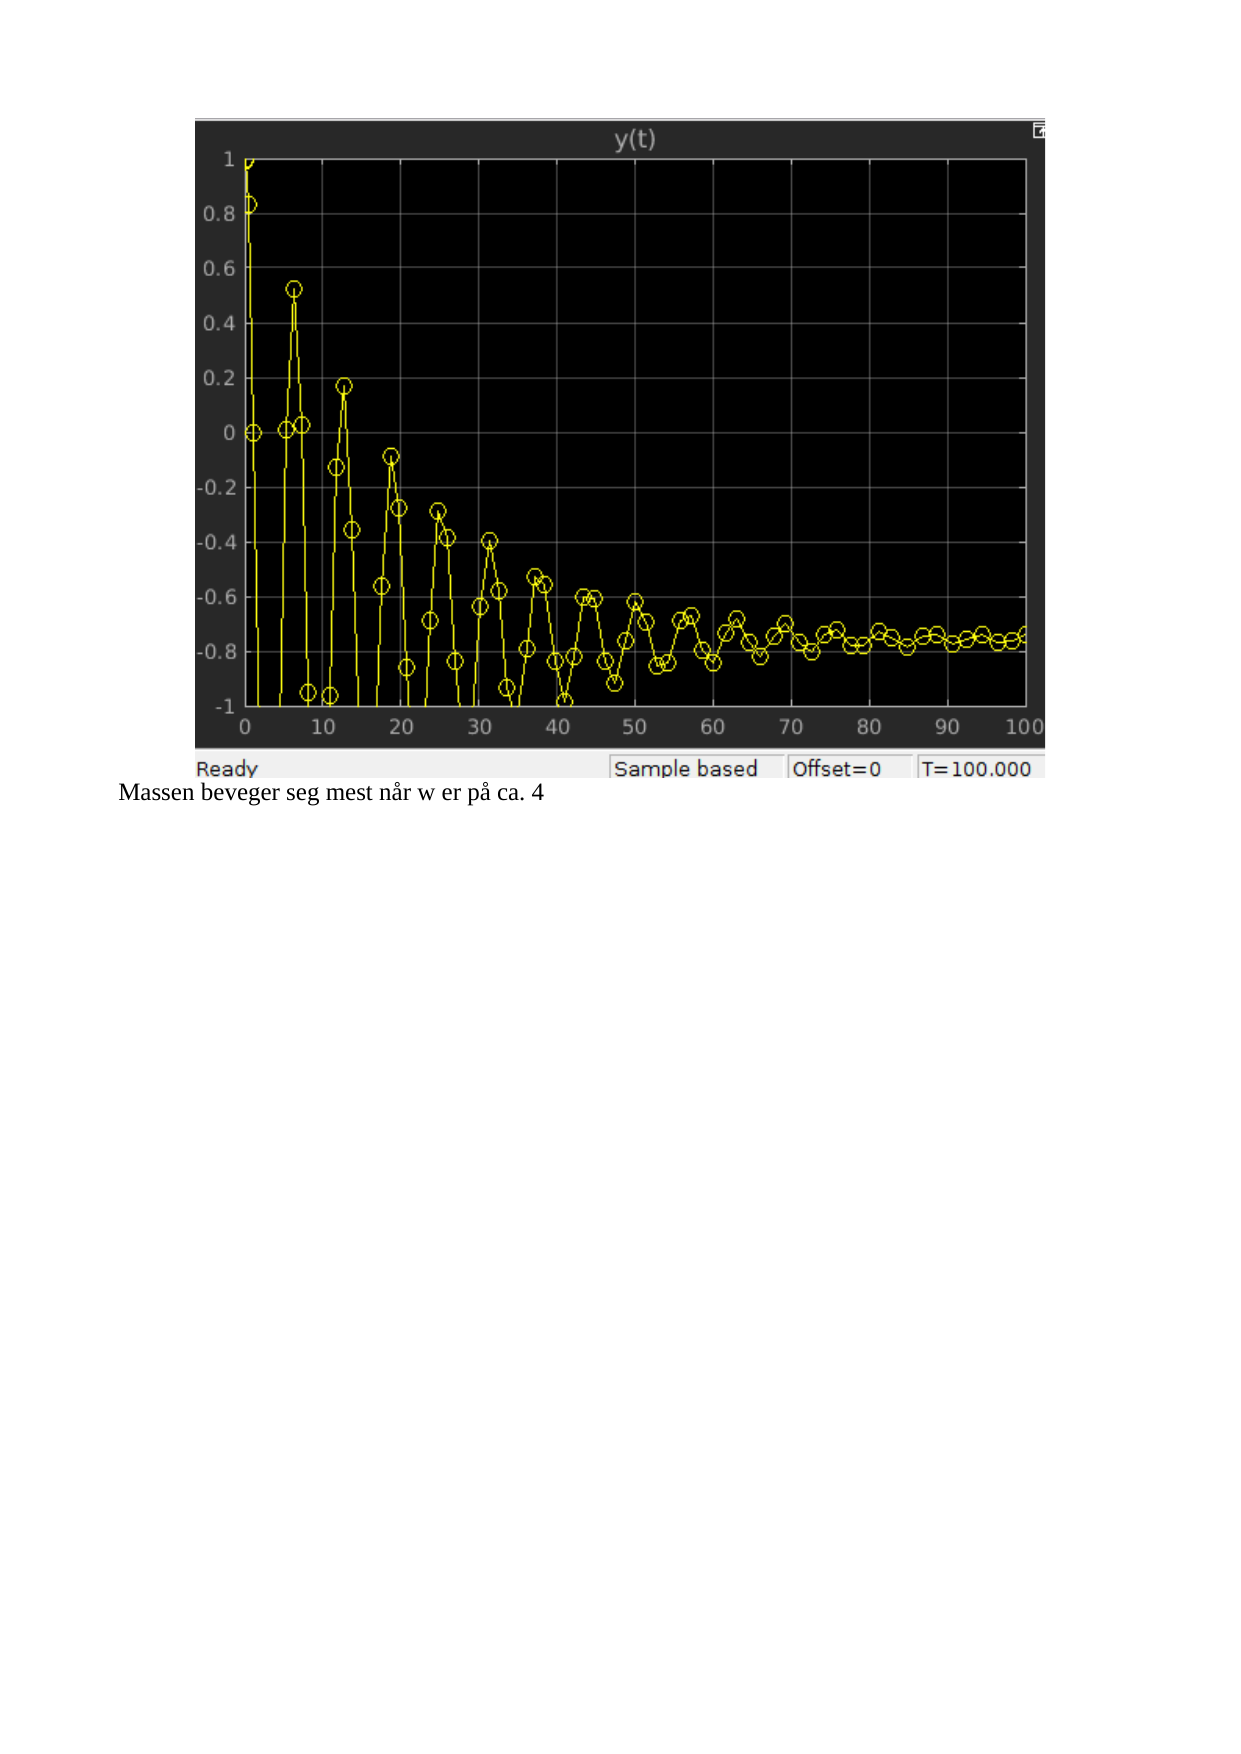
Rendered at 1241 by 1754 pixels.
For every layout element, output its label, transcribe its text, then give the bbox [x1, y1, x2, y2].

text Massen beveger seg mest når w er på ca. 4 [118, 118, 1122, 806]
picture [195, 118, 1045, 778]
